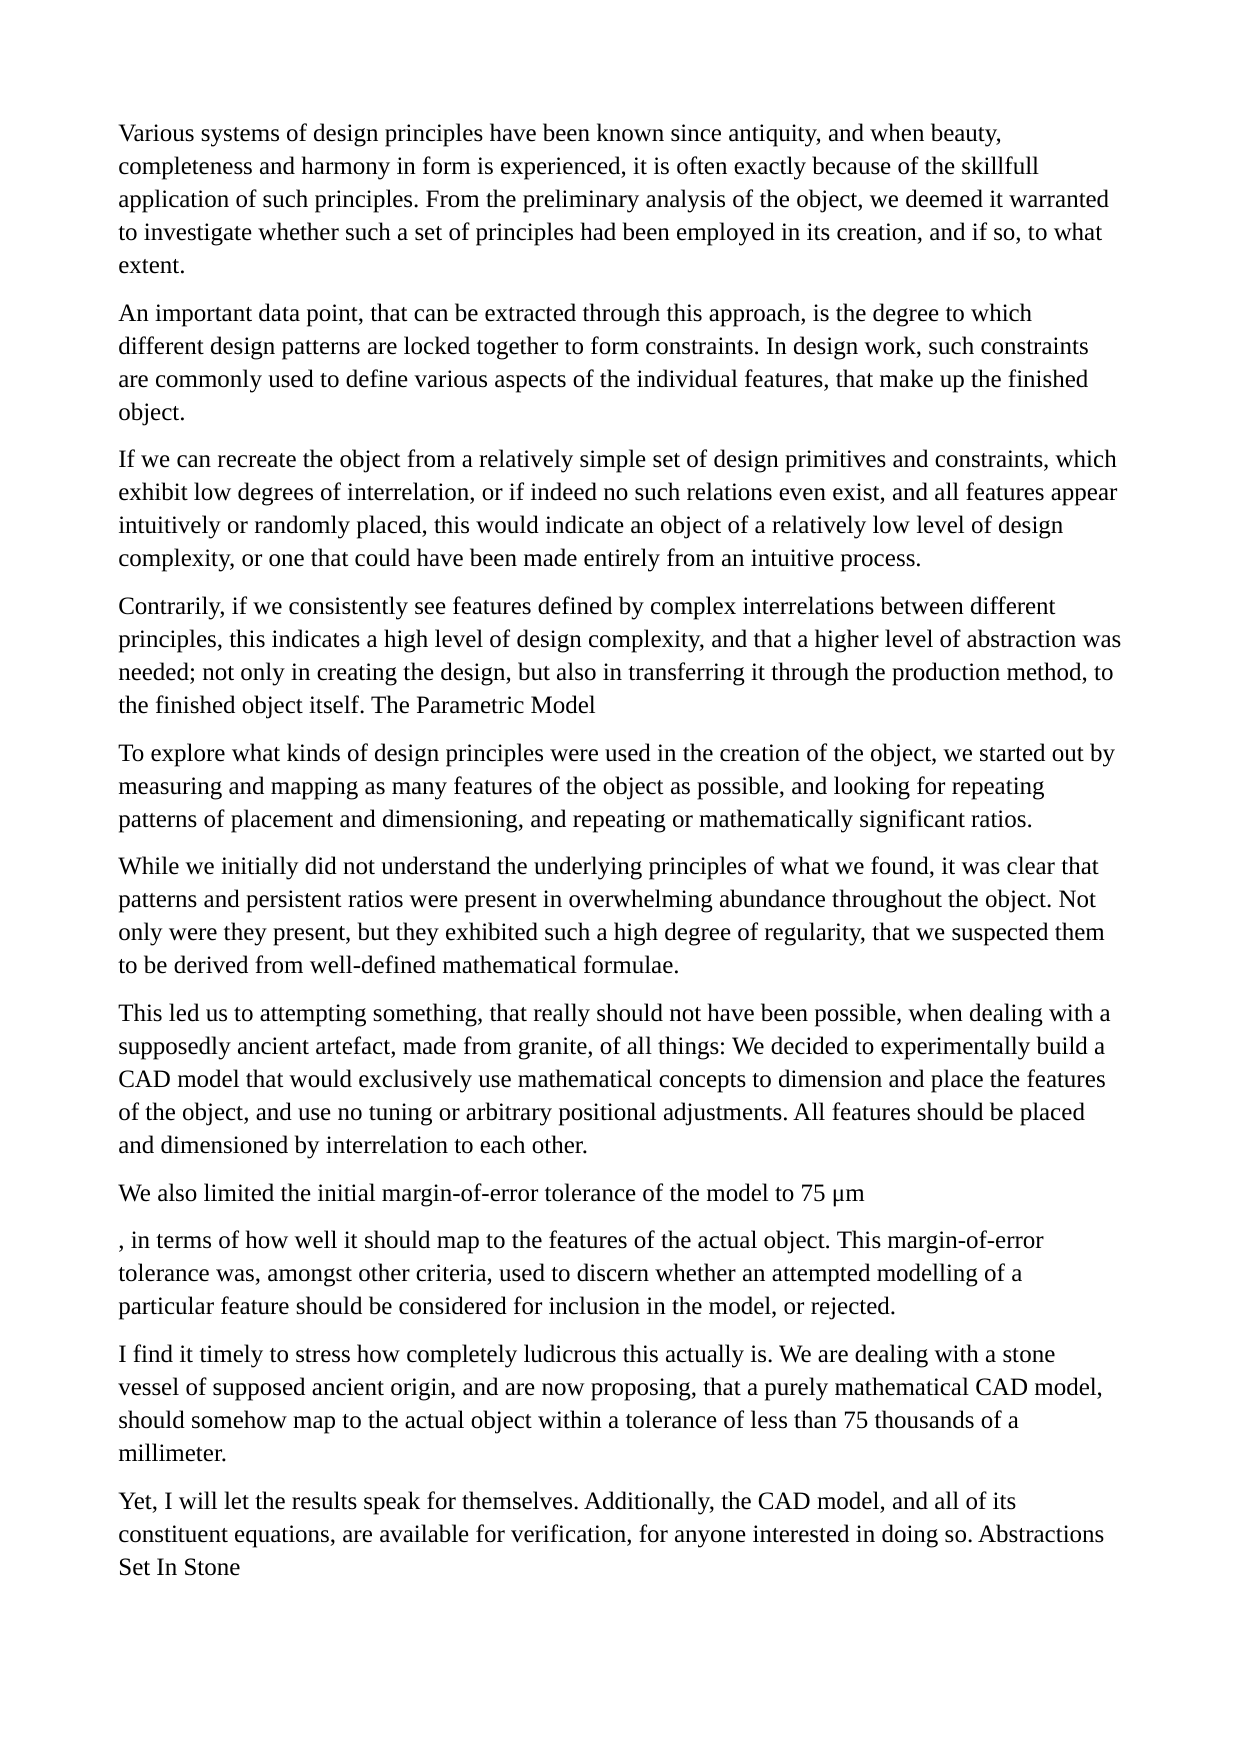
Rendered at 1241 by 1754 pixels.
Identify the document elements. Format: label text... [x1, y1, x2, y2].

text , in terms of how well it should map to the features of the actual object. This margin-of-error tolerance was, amongst other criteria, used to discern whether an attempted modelling of a particular feature should be considered for inclusion in the model, or rejected. [118, 1225, 1122, 1320]
text Yet, I will let the results speak for themselves. Additionally, the CAD model, and all of its constituent equations, are available for verification, for anyone interested in doing so. Abstractions Set In Stone [118, 1486, 1122, 1581]
text This led us to attempting something, that really should not have been possible, when dealing with a supposedly ancient artefact, made from granite, of all things: We decided to experimentally build a CAD model that would exclusively use mathematical concepts to dimension and place the features of the object, and use no tuning or arbitrary positional adjustments. All features should be placed and dimensioned by interrelation to each other. [118, 998, 1122, 1159]
text An important data point, that can be extracted through this approach, is the degree to which different design patterns are locked together to form constraints. In design work, such constraints are commonly used to define various aspects of the individual features, that make up the finished object. [118, 298, 1122, 426]
text Contrarily, if we consistently see features defined by complex interrelations between different principles, this indicates a high level of design complexity, and that a higher level of abstraction was needed; not only in creating the design, but also in transferring it through the production method, to the finished object itself. The Parametric Model [118, 591, 1122, 719]
text I find it timely to stress how completely ludicrous this actually is. We are dealing with a stone vessel of supposed ancient origin, and are now proposing, that a purely mathematical CAD model, should somehow map to the actual object within a tolerance of less than 75 thousands of a millimeter. [118, 1339, 1122, 1467]
text We also limited the initial margin-of-error tolerance of the model to 75 μm [118, 1178, 1122, 1207]
text While we initially did not understand the underlying principles of what we found, it was clear that patterns and persistent ratios were present in overwhelming abundance throughout the object. Not only were they present, but they exhibited such a high degree of regularity, that we suspected them to be derived from well-defined mathematical formulae. [118, 851, 1122, 979]
text Various systems of design principles have been known since antiquity, and when beauty, completeness and harmony in form is experienced, it is often exactly because of the skillfull application of such principles. From the preliminary analysis of the object, we deemed it warranted to investigate whether such a set of principles had been employed in its creation, and if so, to what extent. [118, 118, 1122, 279]
text To explore what kinds of design principles were used in the creation of the object, we started out by measuring and mapping as many features of the object as possible, and looking for repeating patterns of placement and dimensioning, and repeating or mathematically significant ratios. [118, 738, 1122, 833]
text If we can recreate the object from a relatively simple set of design primitives and constraints, which exhibit low degrees of interrelation, or if indeed no such relations even exist, and all features appear intuitively or randomly placed, this would indicate an object of a relatively low level of design complexity, or one that could have been made entirely from an intuitive process. [118, 444, 1122, 572]
